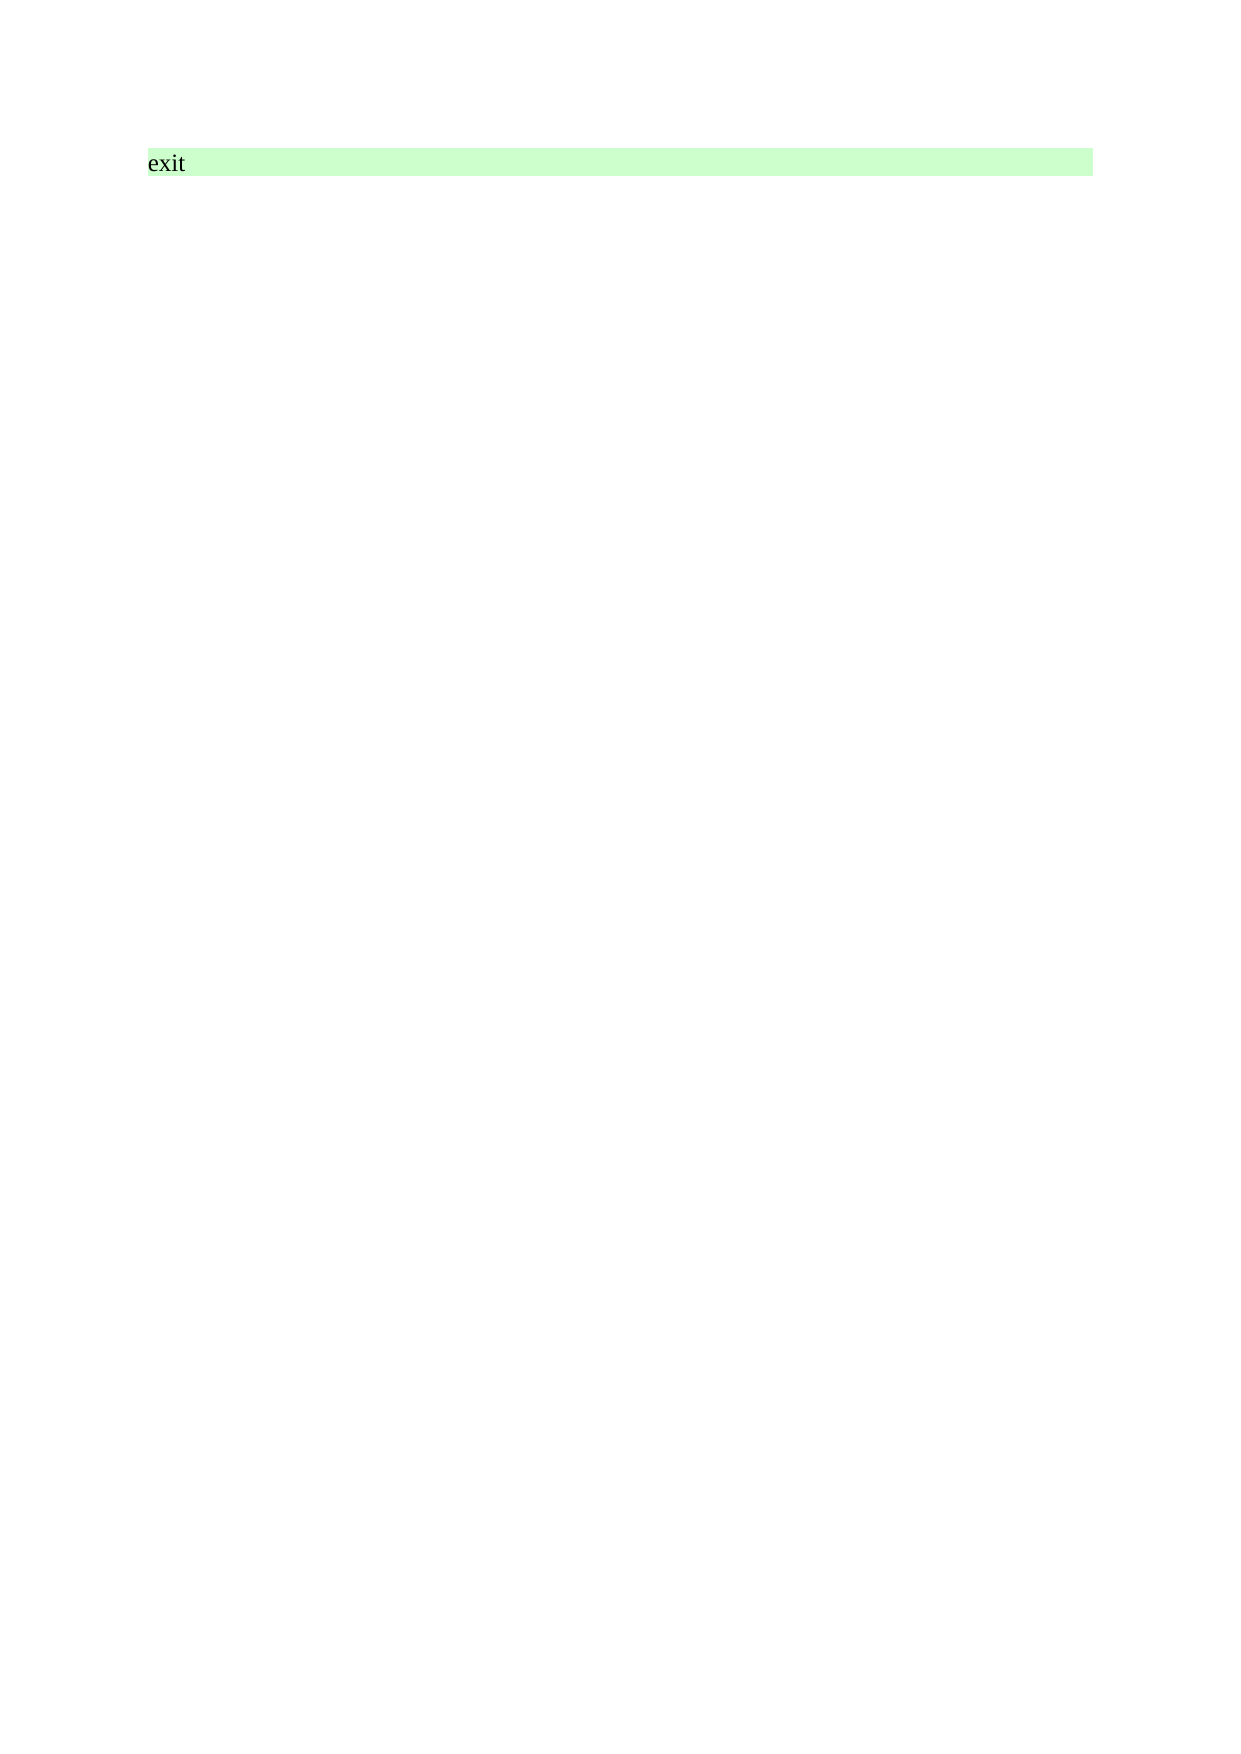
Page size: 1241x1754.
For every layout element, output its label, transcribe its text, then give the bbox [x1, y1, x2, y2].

text exit [148, 148, 1093, 176]
